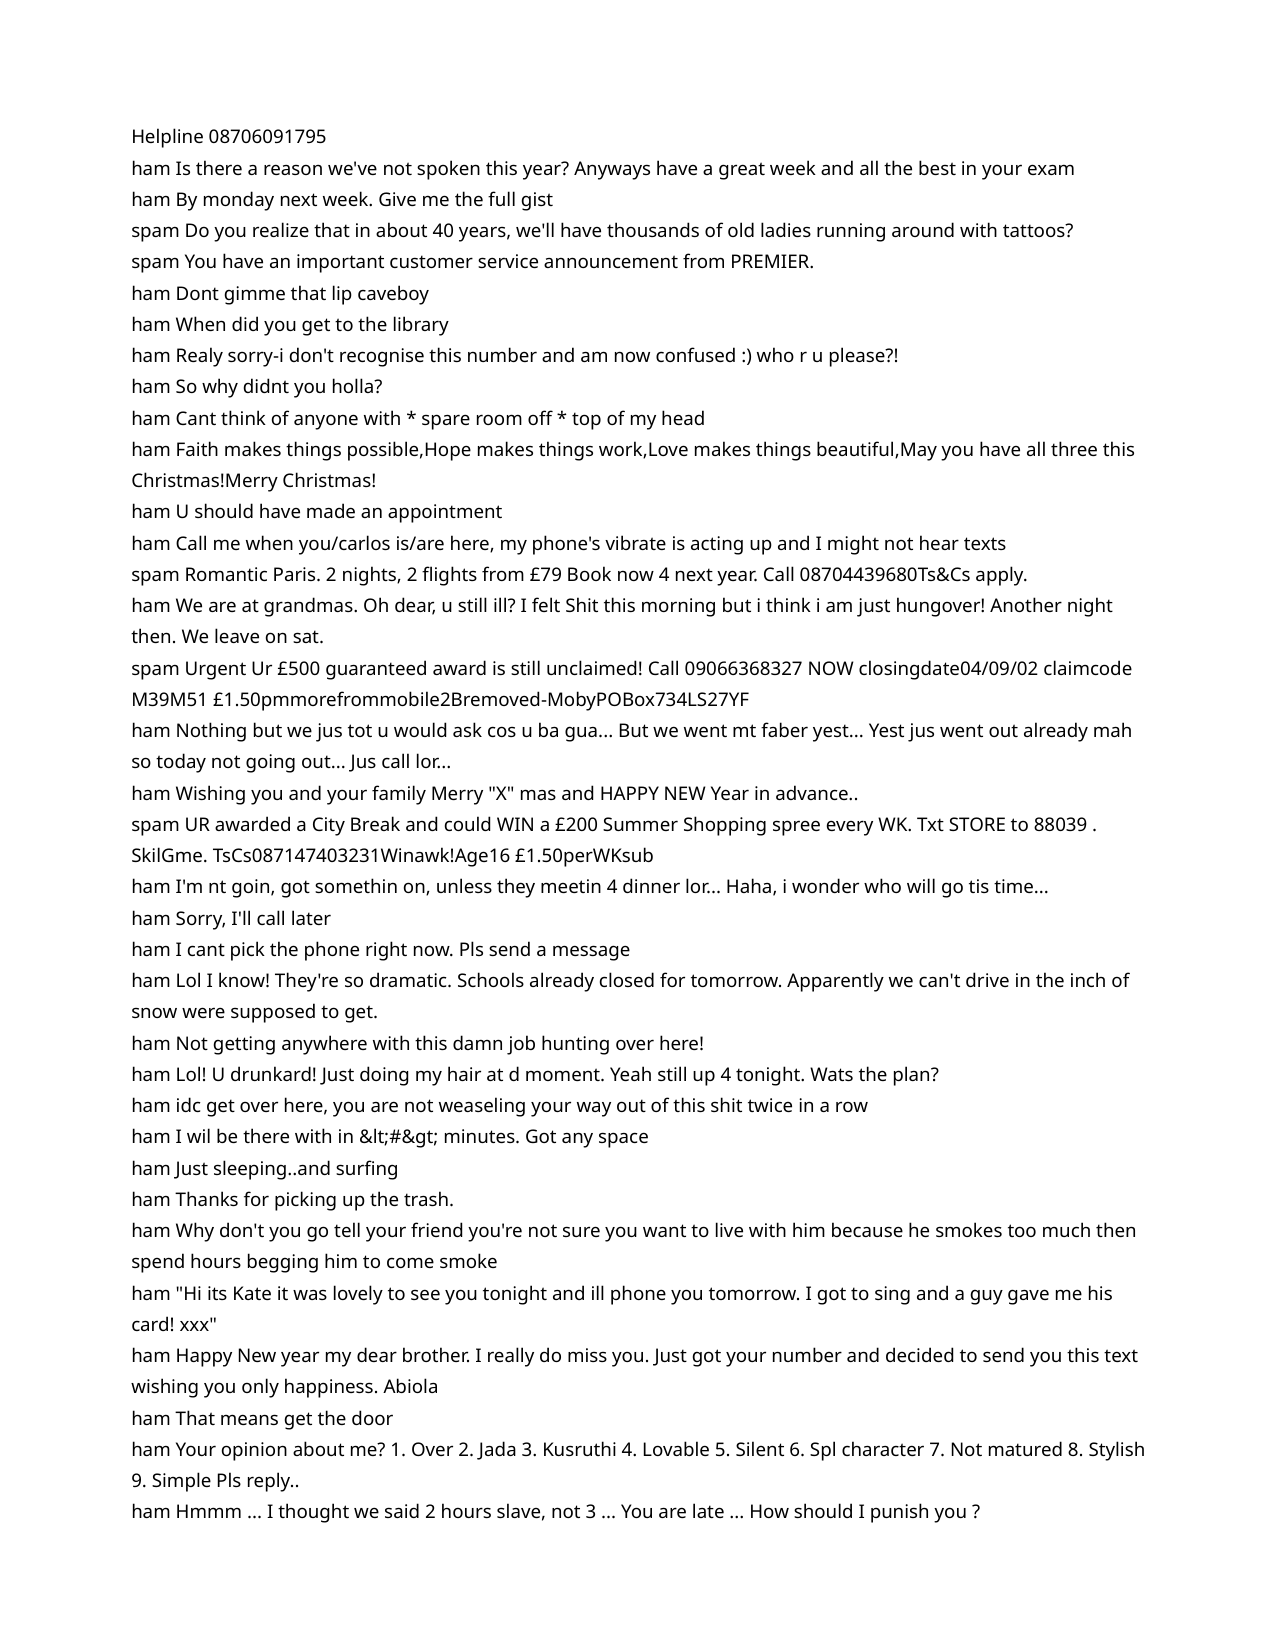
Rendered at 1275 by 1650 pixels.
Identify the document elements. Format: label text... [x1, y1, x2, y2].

table_cell ham Thanks for picking up the trash. [131, 1181, 1157, 1212]
table_cell [118, 1399, 131, 1431]
table_cell ham I wil be there with in &lt;#&gt; minutes. Got any space [131, 1118, 1157, 1149]
table_cell ham Cant think of anyone with * spare room off * top of my head [131, 399, 1157, 431]
table_cell Helpline 08706091795 [131, 118, 1157, 149]
table_cell spam You have an important customer service announcement from PREMIER. [131, 243, 1157, 274]
table_cell spam UR awarded a City Break and could WIN a £200 Summer Shopping spree every WK. Txt STORE to 88039 . SkilGme. TsCs087147403231Winawk!Age16 £1.50perWKsub [131, 806, 1157, 868]
table_cell [118, 1212, 131, 1274]
table_cell [118, 1274, 131, 1337]
table_cell [118, 149, 131, 181]
table_cell [118, 806, 131, 868]
table_cell ham We are at grandmas. Oh dear, u still ill? I felt Shit this morning but i think i am just hungover! Another night then. We leave on sat. [131, 587, 1157, 649]
table_cell ham That means get the door [131, 1399, 1157, 1431]
table_cell [118, 1118, 131, 1149]
table_cell ham Faith makes things possible,Hope makes things work,Love makes things beautiful,May you have all three this Christmas!Merry Christmas! [131, 431, 1157, 493]
table_cell ham Your opinion about me? 1. Over 2. Jada 3. Kusruthi 4. Lovable 5. Silent 6. Spl character 7. Not matured 8. Stylish 9. Simple Pls reply.. [131, 1431, 1157, 1493]
table_cell [118, 931, 131, 962]
table_cell ham By monday next week. Give me the full gist [131, 181, 1157, 212]
table_cell [118, 274, 131, 306]
table_cell [118, 212, 131, 243]
table_cell ham Realy sorry-i don't recognise this number and am now confused :) who r u please?! [131, 337, 1157, 368]
table_cell ham Wishing you and your family Merry "X" mas and HAPPY NEW Year in advance.. [131, 774, 1157, 806]
table_cell [118, 368, 131, 399]
table_cell ham Is there a reason we've not spoken this year? Anyways have a great week and all the best in your exam [131, 149, 1157, 181]
table_cell [118, 1024, 131, 1056]
table_cell ham Not getting anywhere with this damn job hunting over here! [131, 1024, 1157, 1056]
table_cell ham Happy New year my dear brother. I really do miss you. Just got your number and decided to send you this text wishing you only happiness. Abiola [131, 1337, 1157, 1399]
table_cell spam Romantic Paris. 2 nights, 2 flights from £79 Book now 4 next year. Call 08704439680Ts&Cs apply. [131, 556, 1157, 587]
table_cell ham "Hi its Kate it was lovely to see you tonight and ill phone you tomorrow. I got to sing and a guy gave me his card! xxx" [131, 1274, 1157, 1337]
table_cell [118, 1493, 131, 1524]
table_cell ham When did you get to the library [131, 306, 1157, 337]
table_cell [118, 962, 131, 1024]
table_cell [118, 899, 131, 931]
table_cell ham I'm nt goin, got somethin on, unless they meetin 4 dinner lor... Haha, i wonder who will go tis time... [131, 868, 1157, 899]
table_cell ham idc get over here, you are not weaseling your way out of this shit twice in a row [131, 1087, 1157, 1118]
table_cell [118, 1149, 131, 1181]
table_cell ham Lol! U drunkard! Just doing my hair at d moment. Yeah still up 4 tonight. Wats the plan? [131, 1056, 1157, 1087]
table_cell [118, 118, 131, 149]
table_cell [118, 524, 131, 556]
table_cell ham I cant pick the phone right now. Pls send a message [131, 931, 1157, 962]
table_cell [118, 243, 131, 274]
table_cell ham U should have made an appointment [131, 493, 1157, 524]
table_cell ham Dont gimme that lip caveboy [131, 274, 1157, 306]
table_cell [118, 587, 131, 649]
table_cell ham Just sleeping..and surfing [131, 1149, 1157, 1181]
table_cell ham Nothing but we jus tot u would ask cos u ba gua... But we went mt faber yest... Yest jus went out already mah so today not going out... Jus call lor... [131, 712, 1157, 774]
table_cell [118, 493, 131, 524]
table_cell [118, 649, 131, 712]
table_cell ham Lol I know! They're so dramatic. Schools already closed for tomorrow. Apparently we can't drive in the inch of snow were supposed to get. [131, 962, 1157, 1024]
table_cell [118, 556, 131, 587]
table_cell [118, 399, 131, 431]
table_cell spam Urgent Ur £500 guaranteed award is still unclaimed! Call 09066368327 NOW closingdate04/09/02 claimcode M39M51 £1.50pmmorefrommobile2Bremoved-MobyPOBox734LS27YF [131, 649, 1157, 712]
table_cell [118, 181, 131, 212]
table_cell ham Sorry, I'll call later [131, 899, 1157, 931]
table_cell [118, 1056, 131, 1087]
table_cell [118, 774, 131, 806]
table_cell [118, 431, 131, 493]
table_cell [118, 1087, 131, 1118]
table_cell ham So why didnt you holla? [131, 368, 1157, 399]
table_cell [118, 306, 131, 337]
table_cell ham Why don't you go tell your friend you're not sure you want to live with him because he smokes too much then spend hours begging him to come smoke [131, 1212, 1157, 1274]
table_cell spam Do you realize that in about 40 years, we'll have thousands of old ladies running around with tattoos? [131, 212, 1157, 243]
table_cell [118, 712, 131, 774]
table_cell [118, 1431, 131, 1493]
table_cell ham Call me when you/carlos is/are here, my phone's vibrate is acting up and I might not hear texts [131, 524, 1157, 556]
table_cell [118, 1337, 131, 1399]
table_cell [118, 1181, 131, 1212]
table_cell [118, 868, 131, 899]
table_cell ham Hmmm ... I thought we said 2 hours slave, not 3 ... You are late ... How should I punish you ? [131, 1493, 1157, 1524]
table_cell [118, 337, 131, 368]
